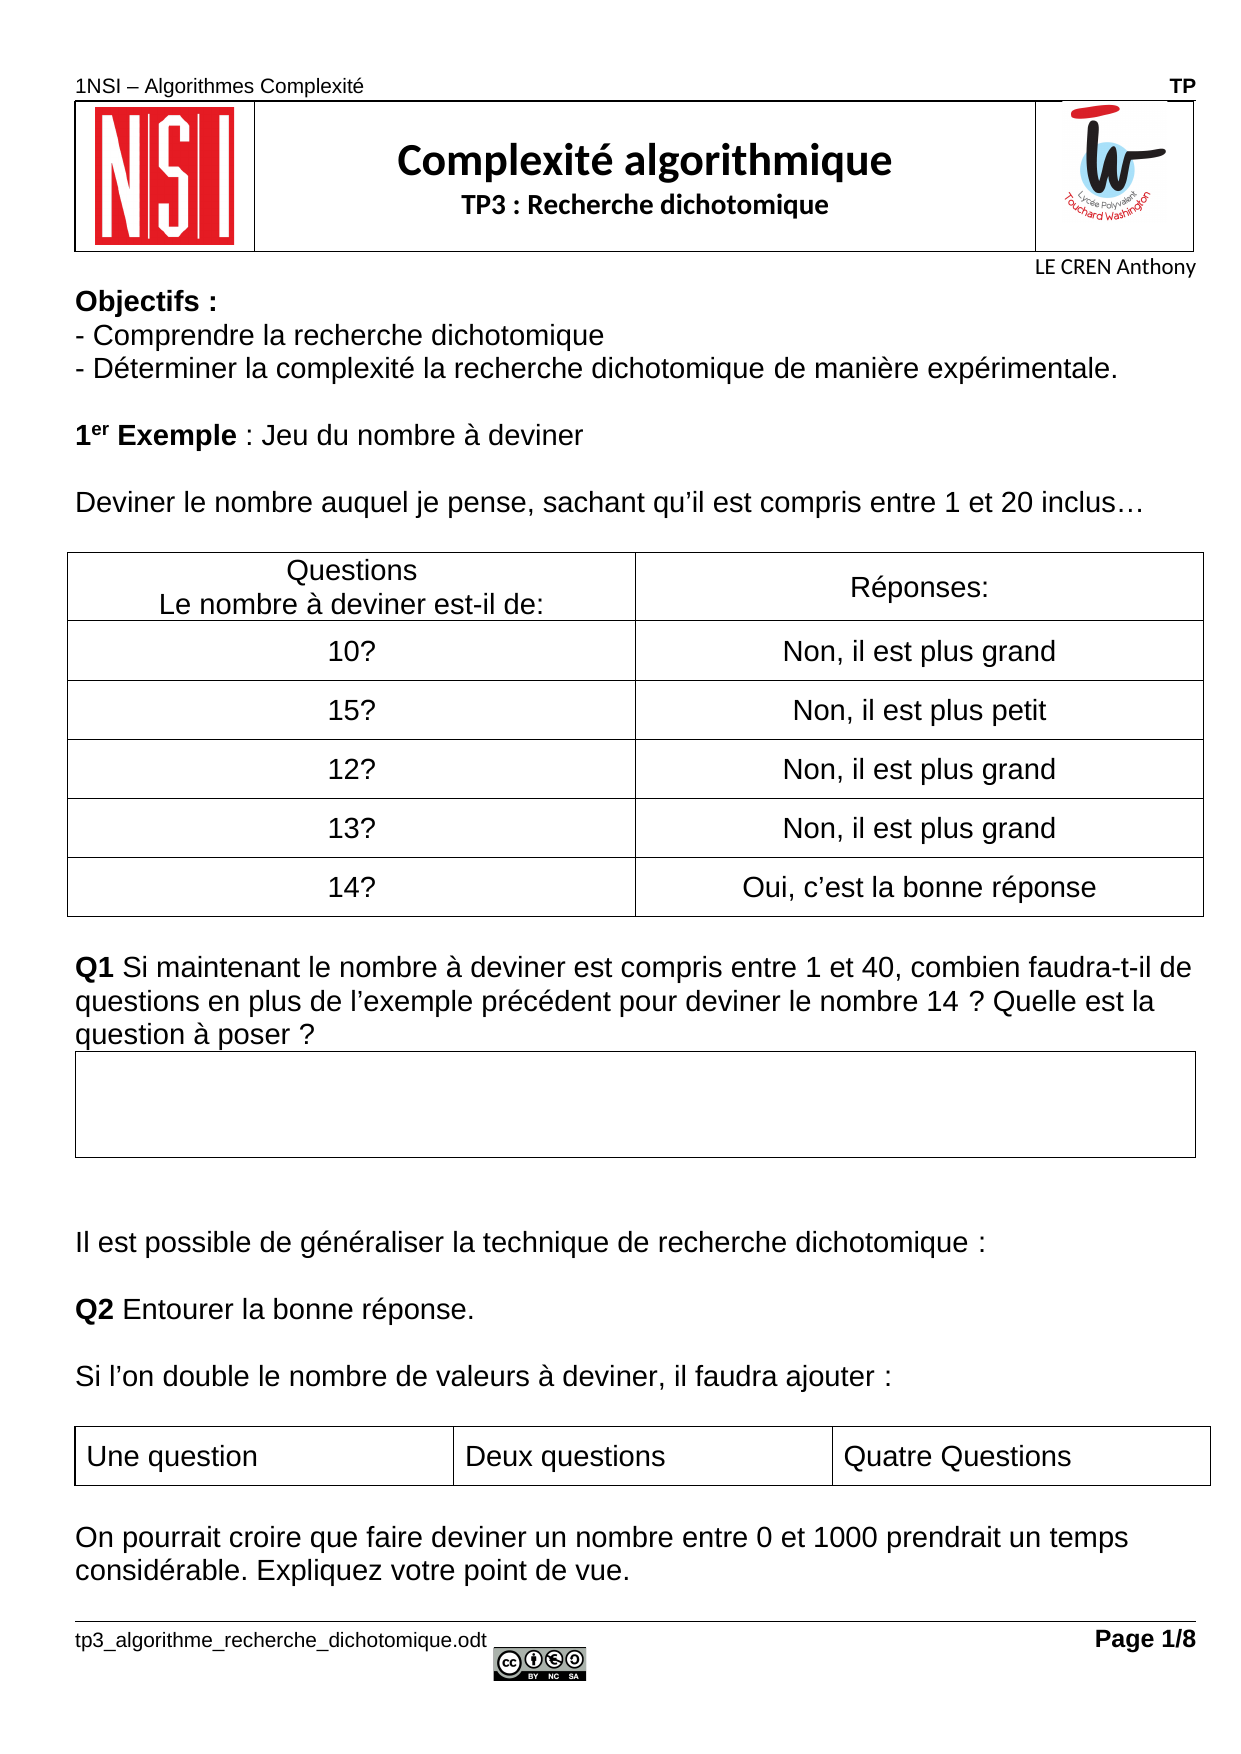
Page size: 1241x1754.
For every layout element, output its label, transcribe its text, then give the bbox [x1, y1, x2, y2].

text Q2 Entourer la bonne réponse. [75, 1292, 1196, 1326]
table_header [76, 102, 254, 251]
picture [493, 1647, 587, 1681]
table_header Quatre Questions [833, 1427, 1210, 1485]
table_cell Non, il est plus grand [636, 799, 1203, 857]
table_cell 12? [68, 740, 635, 798]
table_header Réponses: [636, 553, 1203, 620]
text Q1 Si maintenant le nombre à deviner est compris entre 1 et 40, combien faudra-t-il de questions en plus de l’exemple précédent pour deviner le nombre 14 ? Quelle est la question à poser ? [75, 950, 1196, 1051]
text Deviner le nombre auquel je pense, sachant qu’il est compris entre 1 et 20 inclus… [75, 485, 1196, 519]
text - Déterminer la complexité la recherche dichotomique de manière expérimentale. [75, 351, 1196, 384]
table_cell Non, il est plus petit [636, 681, 1203, 738]
text Objectifs : [75, 284, 1196, 317]
text On pourrait croire que faire deviner un nombre entre 0 et 1000 prendrait un temps considérable. Expliquez votre point de vue. [75, 1520, 1196, 1587]
text - Comprendre la recherche dichotomique [75, 317, 1196, 351]
text LE CREN Anthony [75, 252, 1196, 280]
picture [1062, 101, 1168, 223]
table_cell 14? [68, 858, 635, 916]
table_cell Non, il est plus grand [636, 740, 1203, 798]
table_header Complexité algorithmique TP3 : Recherche dichotomique [255, 102, 1035, 251]
table_cell 10? [68, 621, 635, 679]
text 1er Exemple : Jeu du nombre à deviner [75, 418, 1196, 452]
table_cell Oui, c’est la bonne réponse [636, 858, 1203, 916]
table_header Questions Le nombre à deviner est-il de: [68, 553, 635, 620]
text Il est possible de généraliser la technique de recherche dichotomique : [75, 1225, 1196, 1258]
table_header [1036, 102, 1193, 251]
table_cell 13? [68, 799, 635, 857]
text Si l’on double le nombre de valeurs à deviner, il faudra ajouter : [75, 1359, 1196, 1393]
table_cell 15? [68, 681, 635, 738]
table_header Deux questions [454, 1427, 832, 1485]
table_header Une question [76, 1427, 453, 1485]
table_cell Non, il est plus grand [636, 621, 1203, 679]
